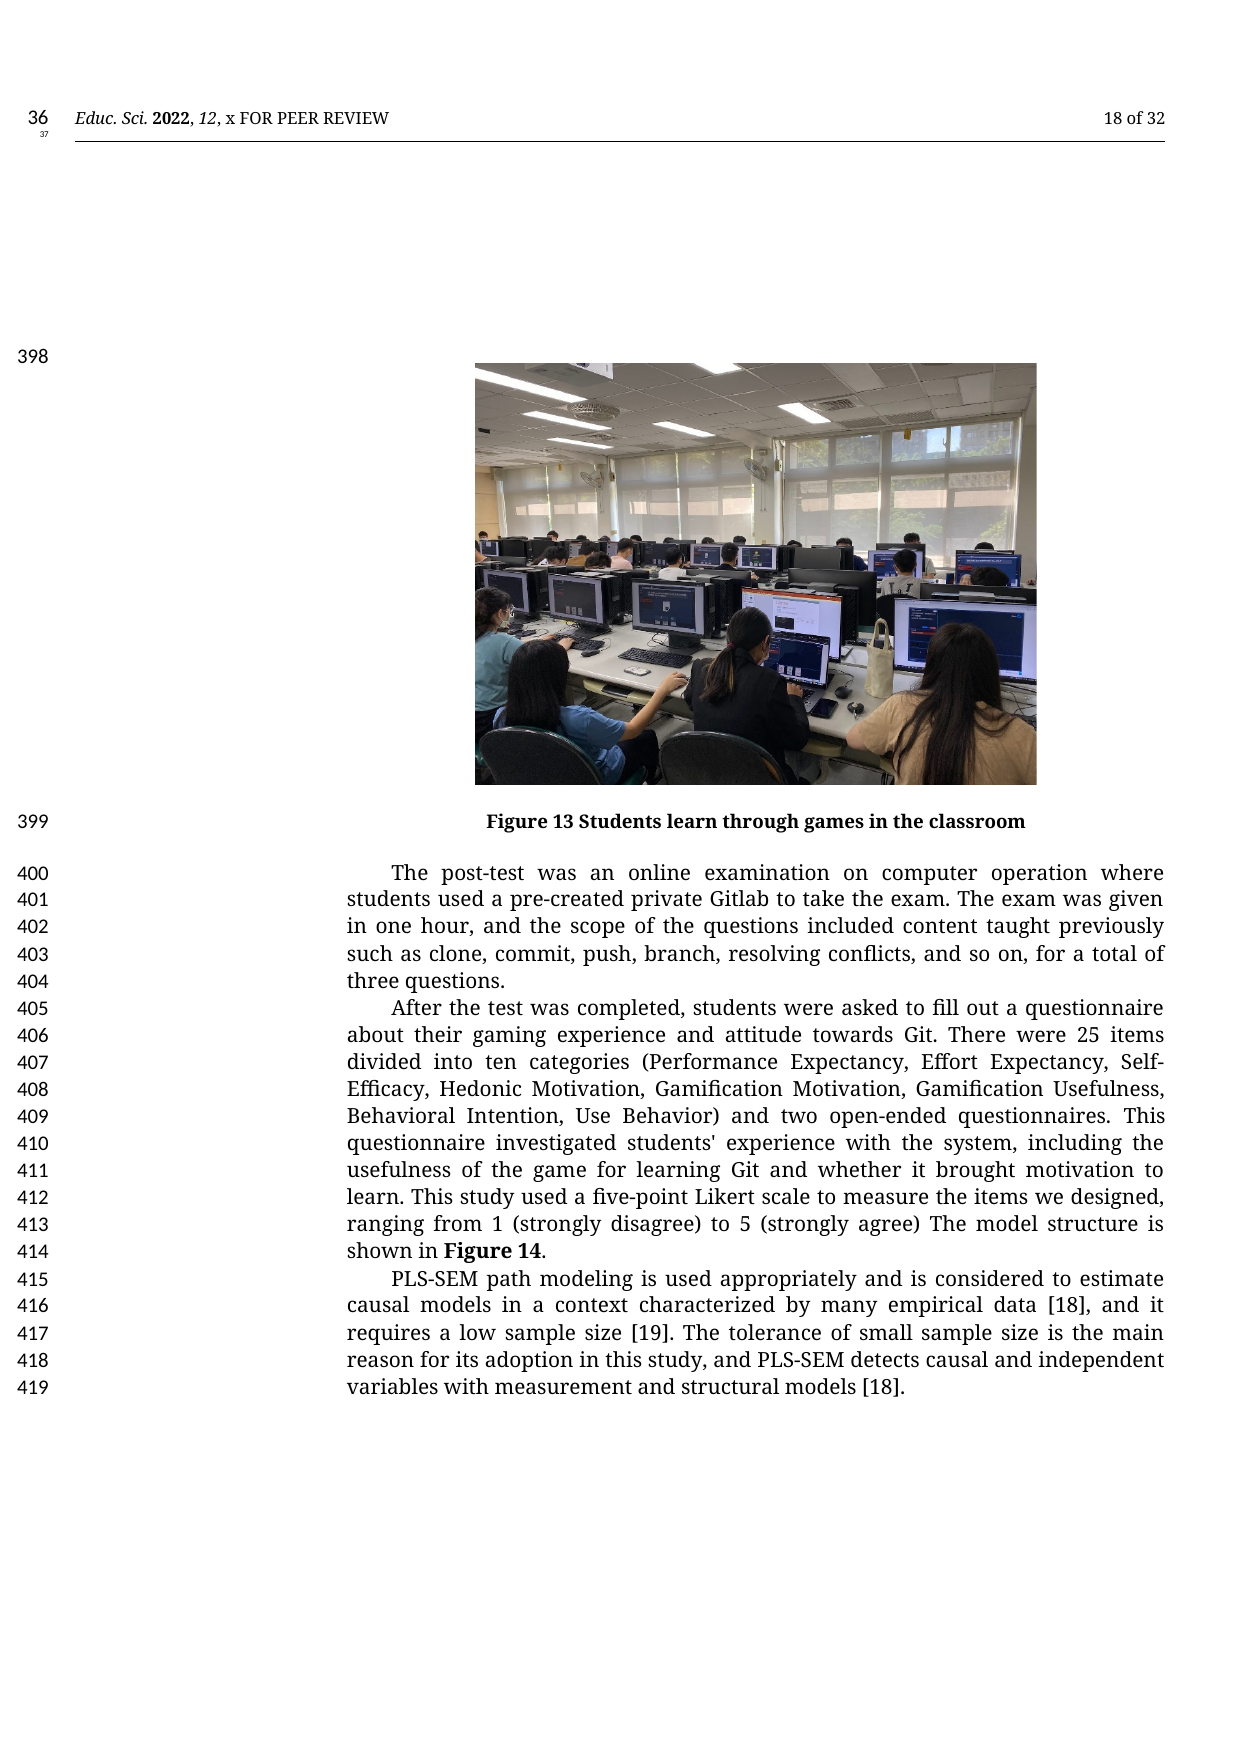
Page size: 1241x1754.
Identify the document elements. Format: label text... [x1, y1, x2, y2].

text Figure 13 Students learn through games in the classroom [347, 810, 1165, 834]
text The post-test was an online examination on computer operation where students used a pre-created private Gitlab to take the exam. The exam was given in one hour, and the scope of the questions included content taught previously such as clone, commit, push, branch, resolving conflicts, and so on, for a total of three questions. [347, 859, 1165, 994]
text After the test was completed, students were asked to fill out a questionnaire about their gaming experience and attitude towards Git. There were 25 items divided into ten categories (Performance Expectancy, Effort Expectancy, Self-Efficacy, Hedonic Motivation, Gamification Motivation, Gamification Usefulness, Behavioral Intention, Use Behavior) and two open-ended questionnaires. This questionnaire investigated students' experience with the system, including the usefulness of the game for learning Git and whether it brought motivation to learn. This study used a five-point Likert scale to measure the items we designed, ranging from 1 (strongly disagree) to 5 (strongly agree) The model structure is shown in Figure 14. [347, 994, 1165, 1265]
text PLS-SEM path modeling is used appropriately and is considered to estimate causal models in a context characterized by many empirical data [18], and it requires a low sample size [19]. The tolerance of small sample size is the main reason for its adoption in this study, and PLS-SEM detects causal and independent variables with measurement and structural models [18]. [347, 1265, 1165, 1400]
